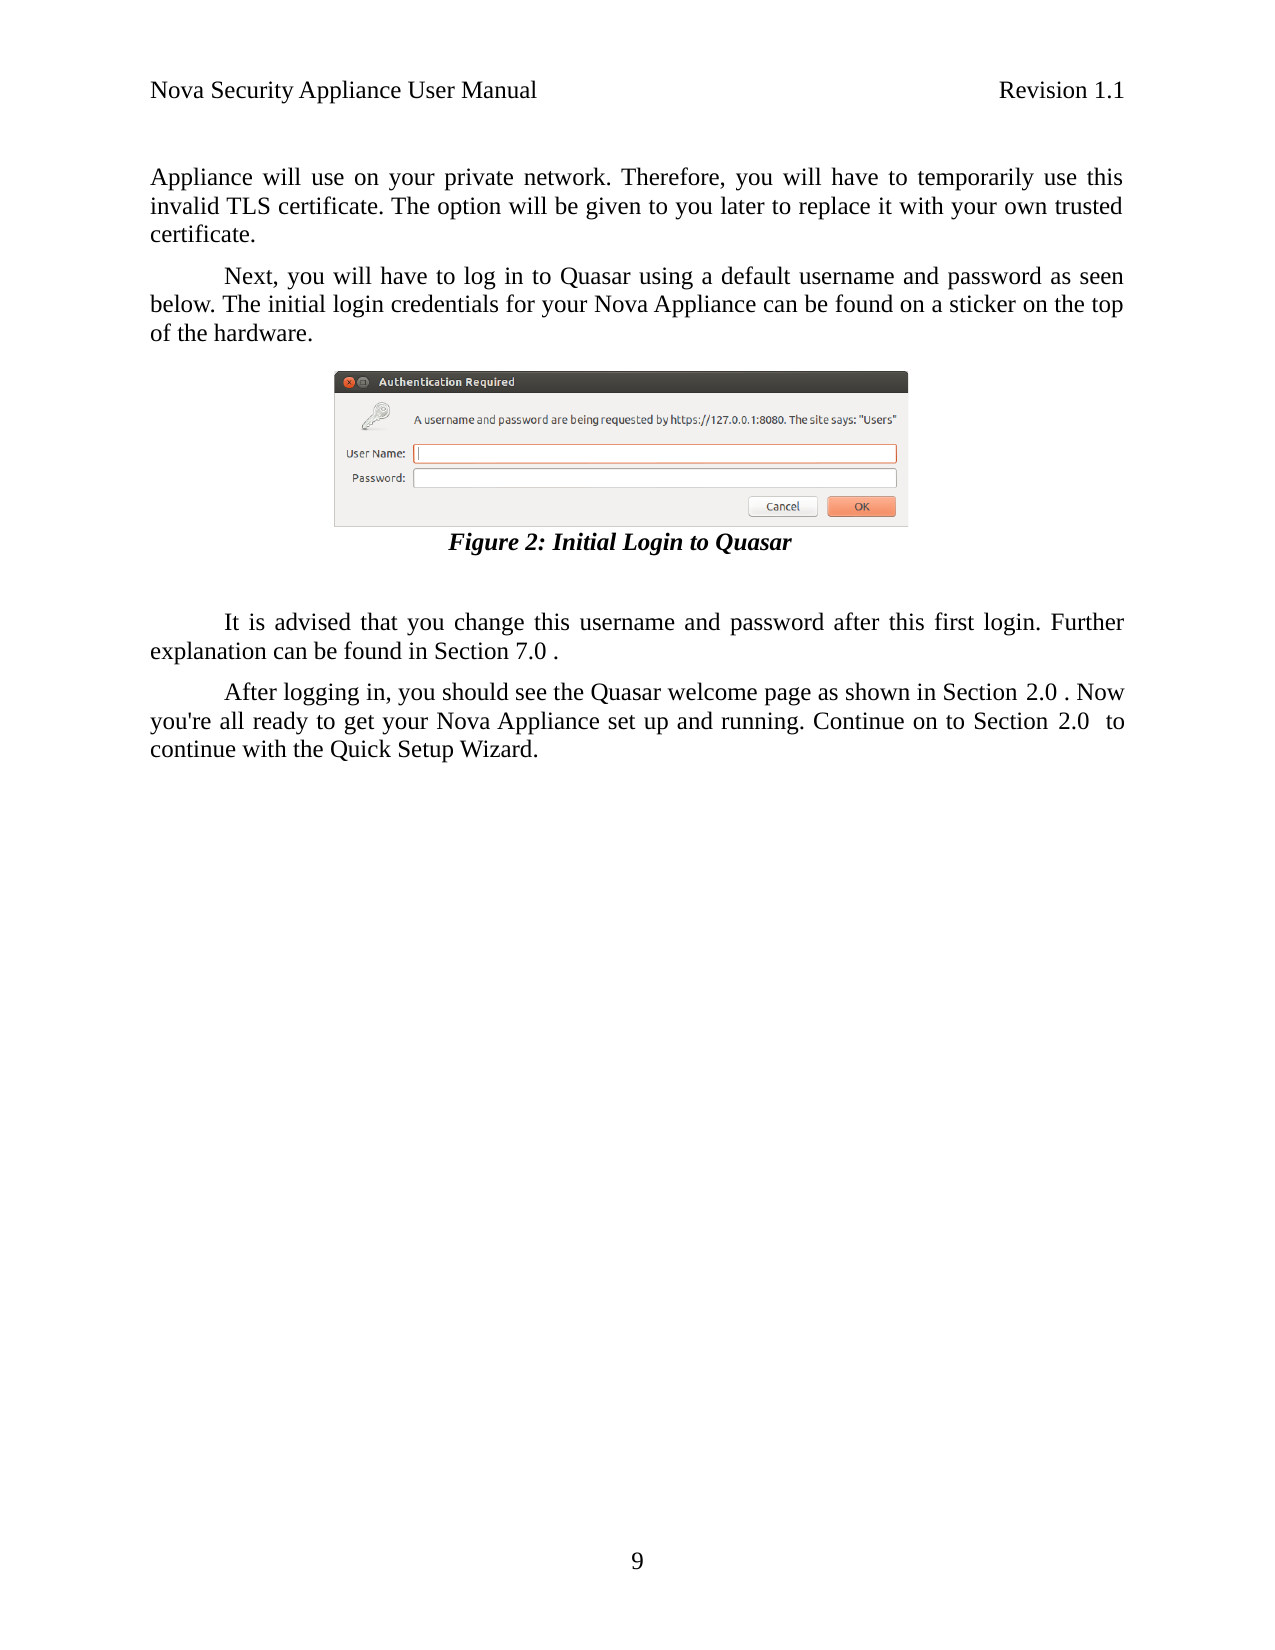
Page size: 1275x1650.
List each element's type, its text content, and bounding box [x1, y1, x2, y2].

text Figure 2: Initial Login to Quasar [334, 527, 908, 556]
picture [334, 371, 909, 527]
text Next, you will have to log in to Quasar using a default username and password as seen below. The initial login credentials for your Nova Appliance can be found on a sticker on the top of the hardware. [150, 261, 1125, 347]
text Do not be scared by this warning; Quasar requires an HTTPS connection (no insecure HTTP). But there will be no way to provide a TLS certificate for the IP address that the Nova Appliance will use on your private network. Therefore, you will have to temporarily use this invalid TLS certificate. The option will be given to you later to replace it with your own trusted certificate. [150, 162, 1125, 248]
text It is advised that you change this username and password after this first login. Further explanation can be found in Section 7. [150, 607, 1125, 664]
text After logging in, you should see the Quasar welcome page as shown in Section 2. Now you're all ready to get your Nova Appliance set up and running. Continue on to Section 2 to continue with the Quick Setup Wizard. [150, 677, 1125, 763]
